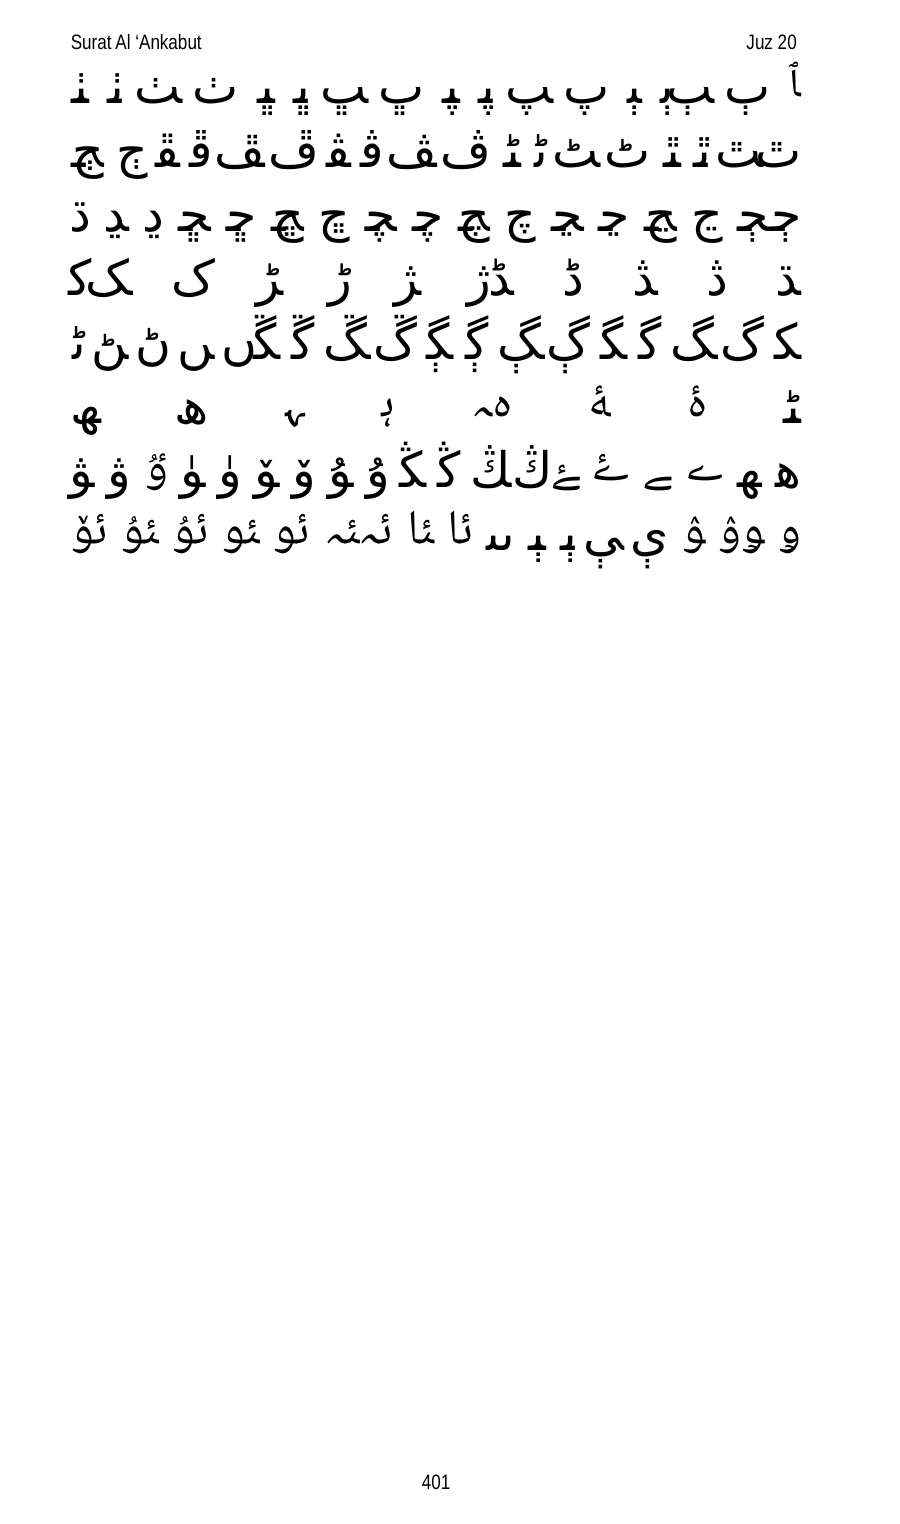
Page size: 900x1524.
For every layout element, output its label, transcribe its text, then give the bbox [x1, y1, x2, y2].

text ﮑ ﮒ ﮓ ﮔ ﮕ ﮖ ﮗ ﮘ ﮙ ﮚ ﮛ ﮜ ﮝﮞ ﮟ ﮠ ﮡ ﮢ ﮣ ﮤ ﮥ ﮦﮧ ﮨ ﮩ ﮪ ﮫ [71, 315, 801, 443]
text ﭑ ﭒ ﭓﭔ ﭕ ﭖ ﭗ ﭘ ﭙ ﭚ ﭛ ﭜ ﭝ ﭞ ﭟ ﭠ ﭡ ﭢﭣ ﭤ ﭥ ﭦ ﭧ ﭨ ﭩ ﭪ ﭫ ﭬ ﭭ ﭮ ﭯ ﭰ ﭱ ﭲ ﭳ ﭴﭵ ﭶ ﭷ ﭸ ﭹ ﭺ ﭻ ﭼ ﭽ ﭾ ﭿ ﮀ ﮁ ﮂ ﮃ ﮄ ﮅ ﮆ ﮇ ﮈ ﮉﮊ ﮋ ﮌ ﮍ ﮎ ﮏﮐ [71, 60, 801, 315]
text ﮬ ﮭ ﮮ ﮯ ﮰ ﮱﯓ ﯔ ﯕ ﯖ ﯗ ﯘ ﯙ ﯚ ﯛ ﯜ ﯝ ﯞ ﯟ ﯠ ﯡﯢ ﯣ ﯤ ﯥ ﯦ ﯧ ﯨﯩ ﯪ ﯫ ﯬﯭ ﯮ ﯯ ﯰ ﯱ ﯲ [71, 443, 801, 571]
